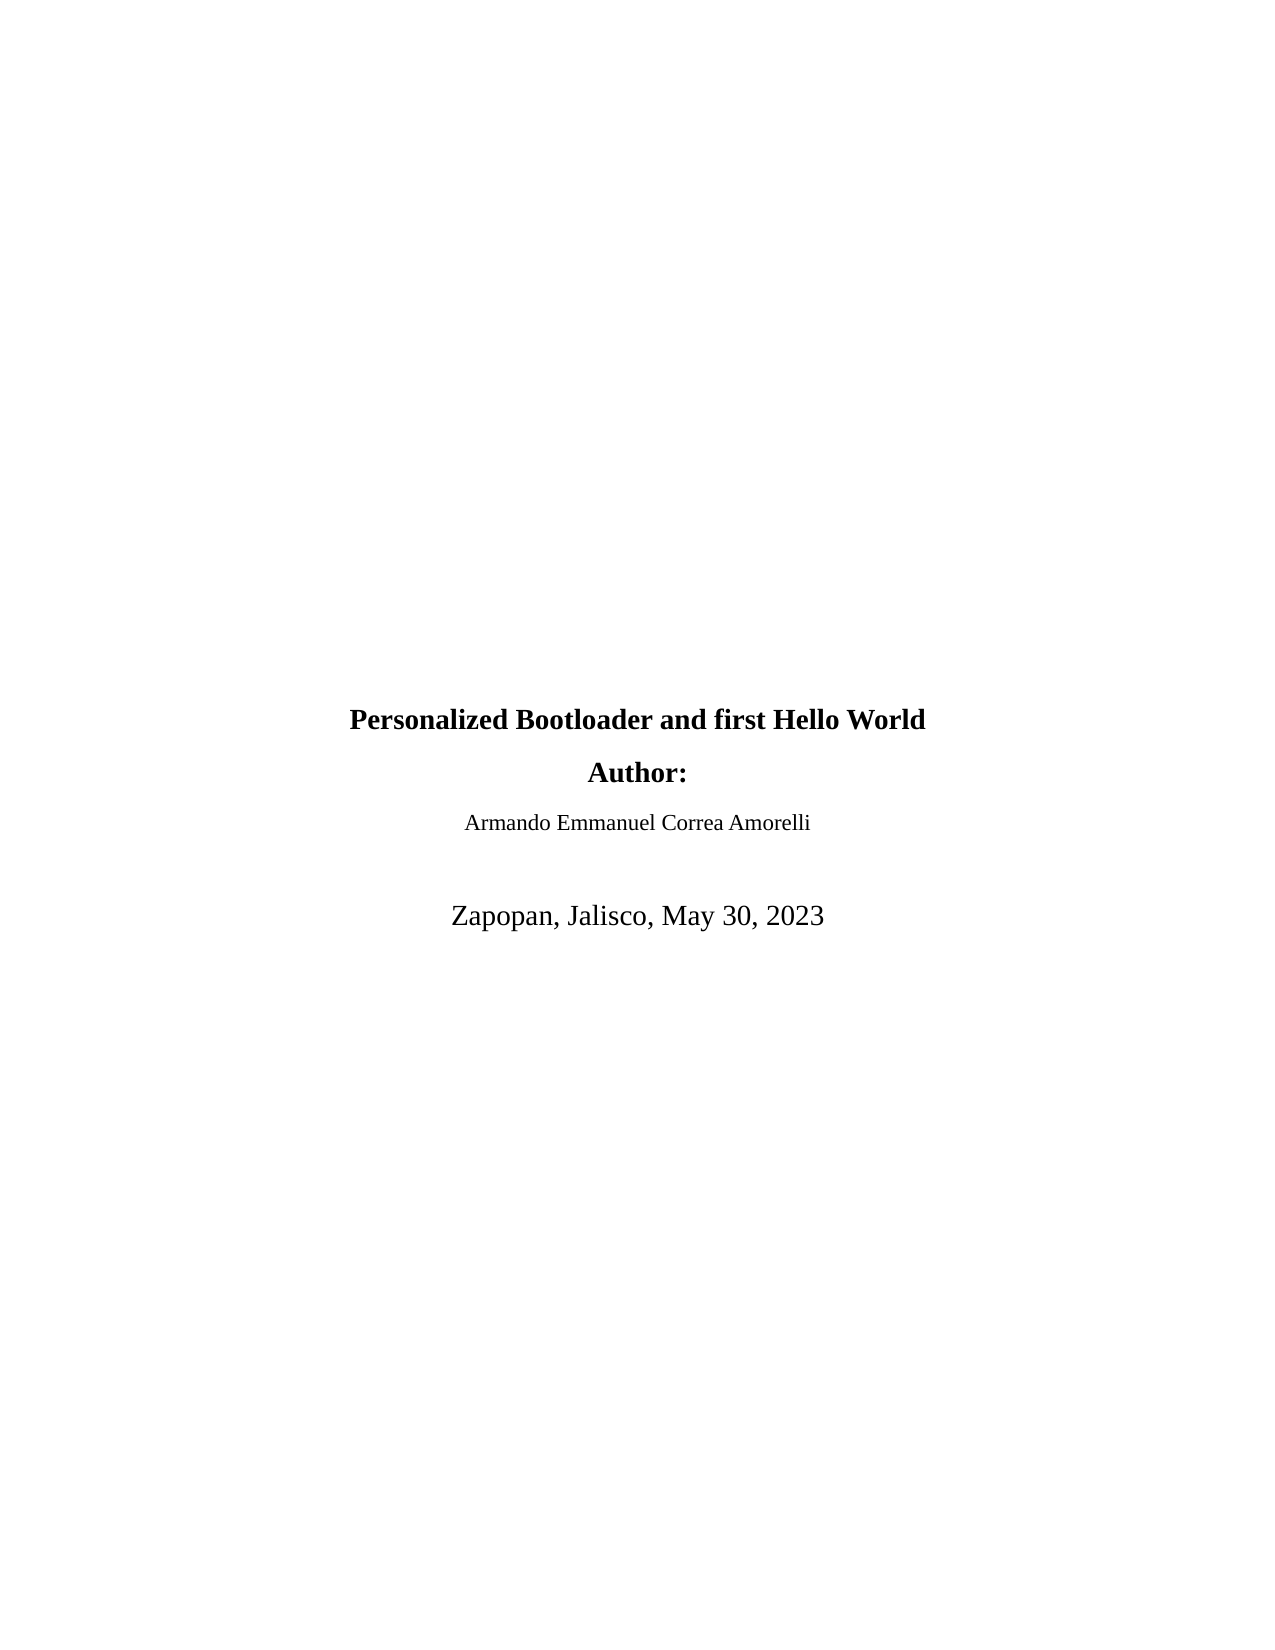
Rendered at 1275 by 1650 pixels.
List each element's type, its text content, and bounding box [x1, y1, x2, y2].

text Author: [118, 756, 1157, 789]
text Armando Emmanuel Correa Amorelli [118, 809, 1157, 835]
text Zapopan, Jalisco, May 30, 2023 [118, 898, 1157, 932]
text Personalized Bootloader and first Hello World [118, 702, 1157, 736]
